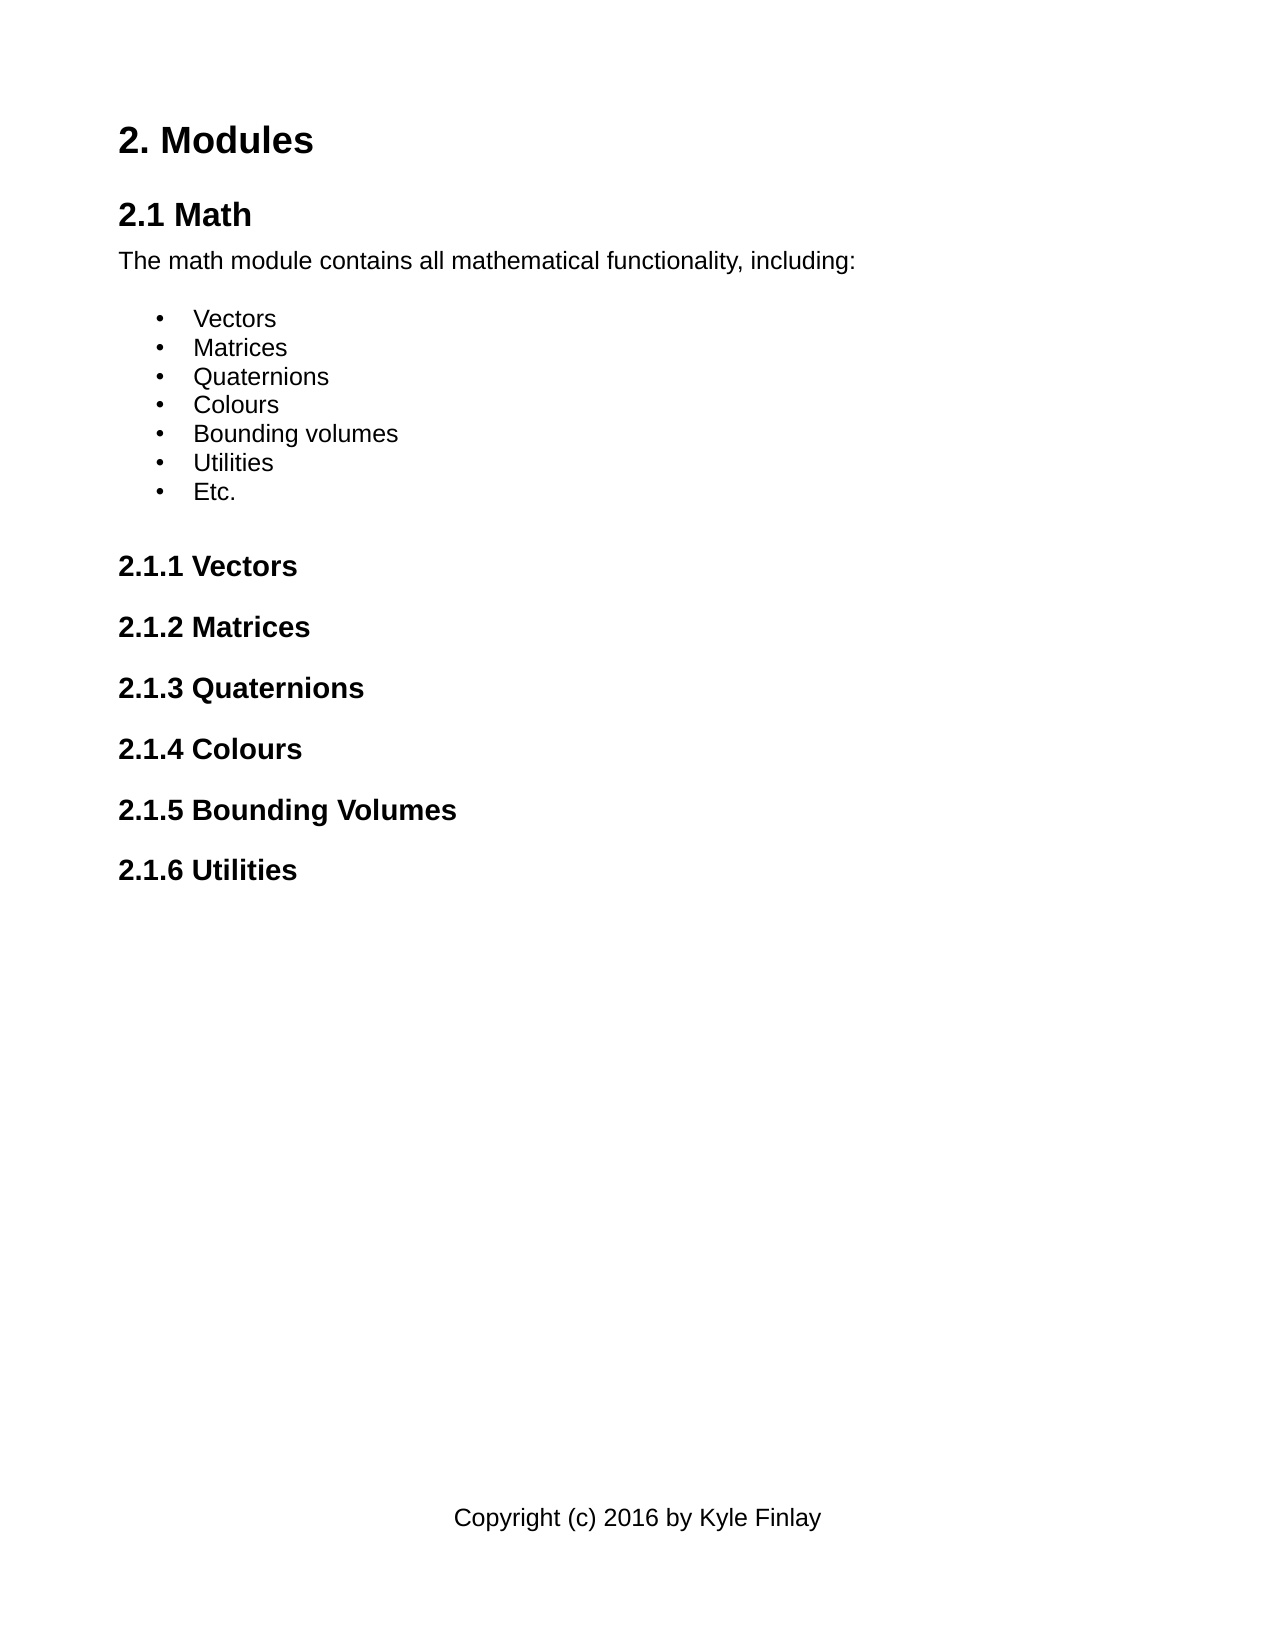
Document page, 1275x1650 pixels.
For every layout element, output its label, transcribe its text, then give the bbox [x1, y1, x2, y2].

subtitle 2.1.6 Utilities [118, 853, 1157, 887]
list Utilities [156, 448, 1157, 477]
subtitle 2.1.5 Bounding Volumes [118, 792, 1157, 826]
subtitle 2.1 Math [118, 195, 1157, 234]
list Colours [156, 390, 1157, 419]
subtitle 2.1.2 Matrices [118, 610, 1157, 644]
subtitle 2.1.4 Colours [118, 732, 1157, 765]
text The math module contains all mathematical functionality, including: [118, 246, 1157, 275]
subtitle 2. Modules [118, 118, 1157, 162]
subtitle 2.1.3 Quaternions [118, 671, 1157, 704]
list Matrices [156, 333, 1157, 361]
list Vectors [156, 304, 1157, 333]
subtitle 2.1.1 Vectors [118, 549, 1157, 583]
list Etc. [156, 477, 1157, 506]
list Quaternions [156, 361, 1157, 390]
list Bounding volumes [156, 419, 1157, 448]
